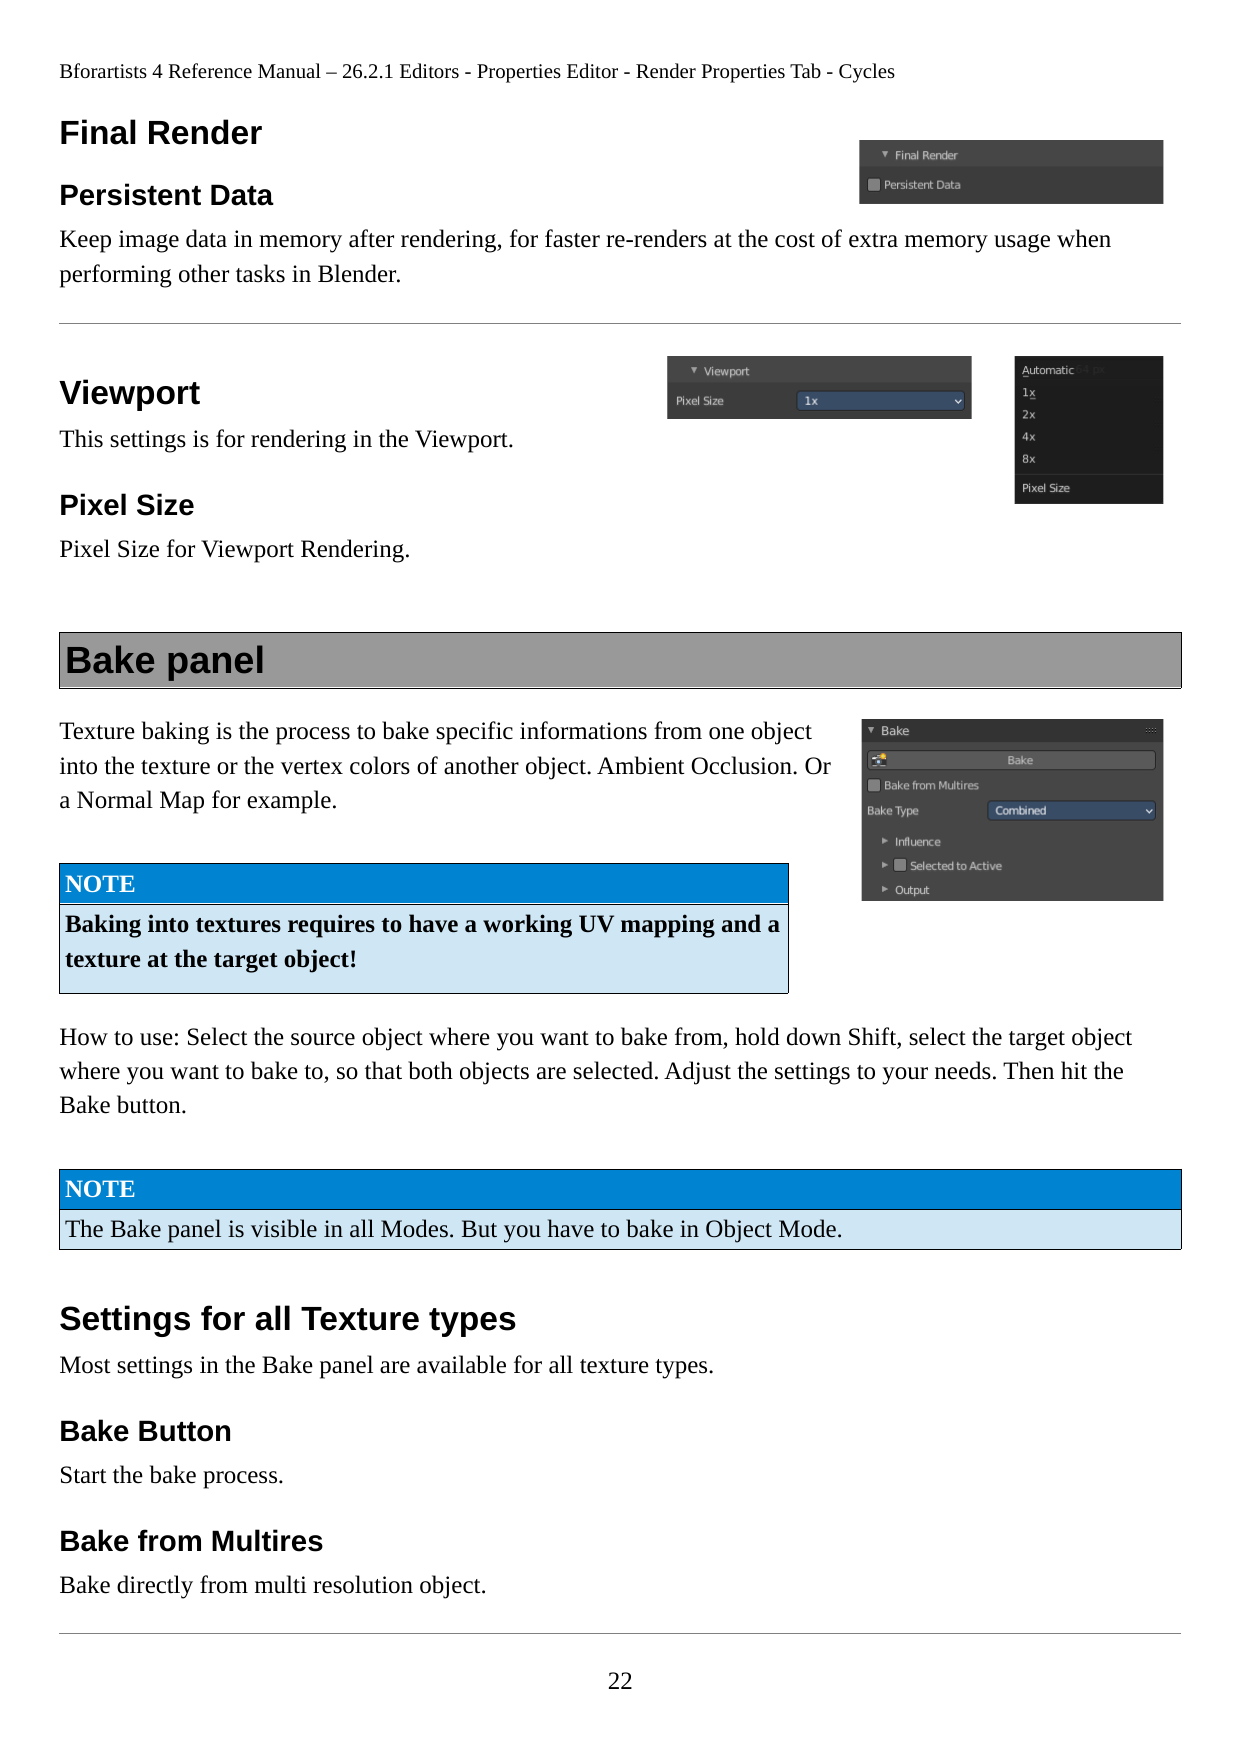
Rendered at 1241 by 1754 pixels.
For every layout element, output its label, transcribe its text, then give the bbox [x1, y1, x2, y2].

text How to use: Select the source object where you want to bake from, hold down Shift, select the target object where you want to bake to, so that both objects are selected. Adjust the settings to your needs. Then hit the Bake button. [59, 1022, 1181, 1119]
subtitle Bake from Multires [59, 1523, 1181, 1557]
text Most settings in the Bake panel are available for all texture types. [59, 1350, 1181, 1379]
subtitle Pixel Size [59, 488, 1181, 522]
picture [861, 719, 1164, 901]
subtitle Bake Button [59, 1413, 1181, 1447]
subtitle [972, 373, 1014, 412]
table_header NOTE [60, 864, 788, 903]
subtitle Viewport [59, 373, 667, 412]
table_cell Baking into textures requires to have a working UV mapping and a texture at the target object! [60, 905, 788, 993]
subtitle Settings for all Texture types [59, 1299, 1181, 1337]
text This settings is for rendering in the Viewport. [59, 424, 1014, 453]
picture [1014, 356, 1164, 504]
text Keep image data in memory after rendering, for faster re-renders at the cost of extra memory usage when performing other tasks in Blender. [59, 224, 1181, 288]
picture [667, 356, 972, 419]
table_cell The Bake panel is visible in all Modes. But you have to bake in Object Mode. [60, 1210, 1181, 1249]
text Start the bake process. [59, 1460, 1181, 1488]
subtitle Persistent Data [59, 178, 1181, 212]
subtitle [1164, 373, 1181, 412]
subtitle Final Render [59, 113, 1181, 151]
picture [859, 140, 1164, 204]
table_header NOTE [60, 1170, 1181, 1209]
table_header Bake panel [60, 633, 1181, 687]
text Texture baking is the process to bake specific informations from one object into the texture or the vertex colors of another object. Ambient Occlusion. Or a Normal Map for example. [59, 716, 1181, 814]
text Pixel Size for Viewport Rendering. [59, 534, 1181, 563]
text Bake directly from multi resolution object. [59, 1570, 1181, 1598]
